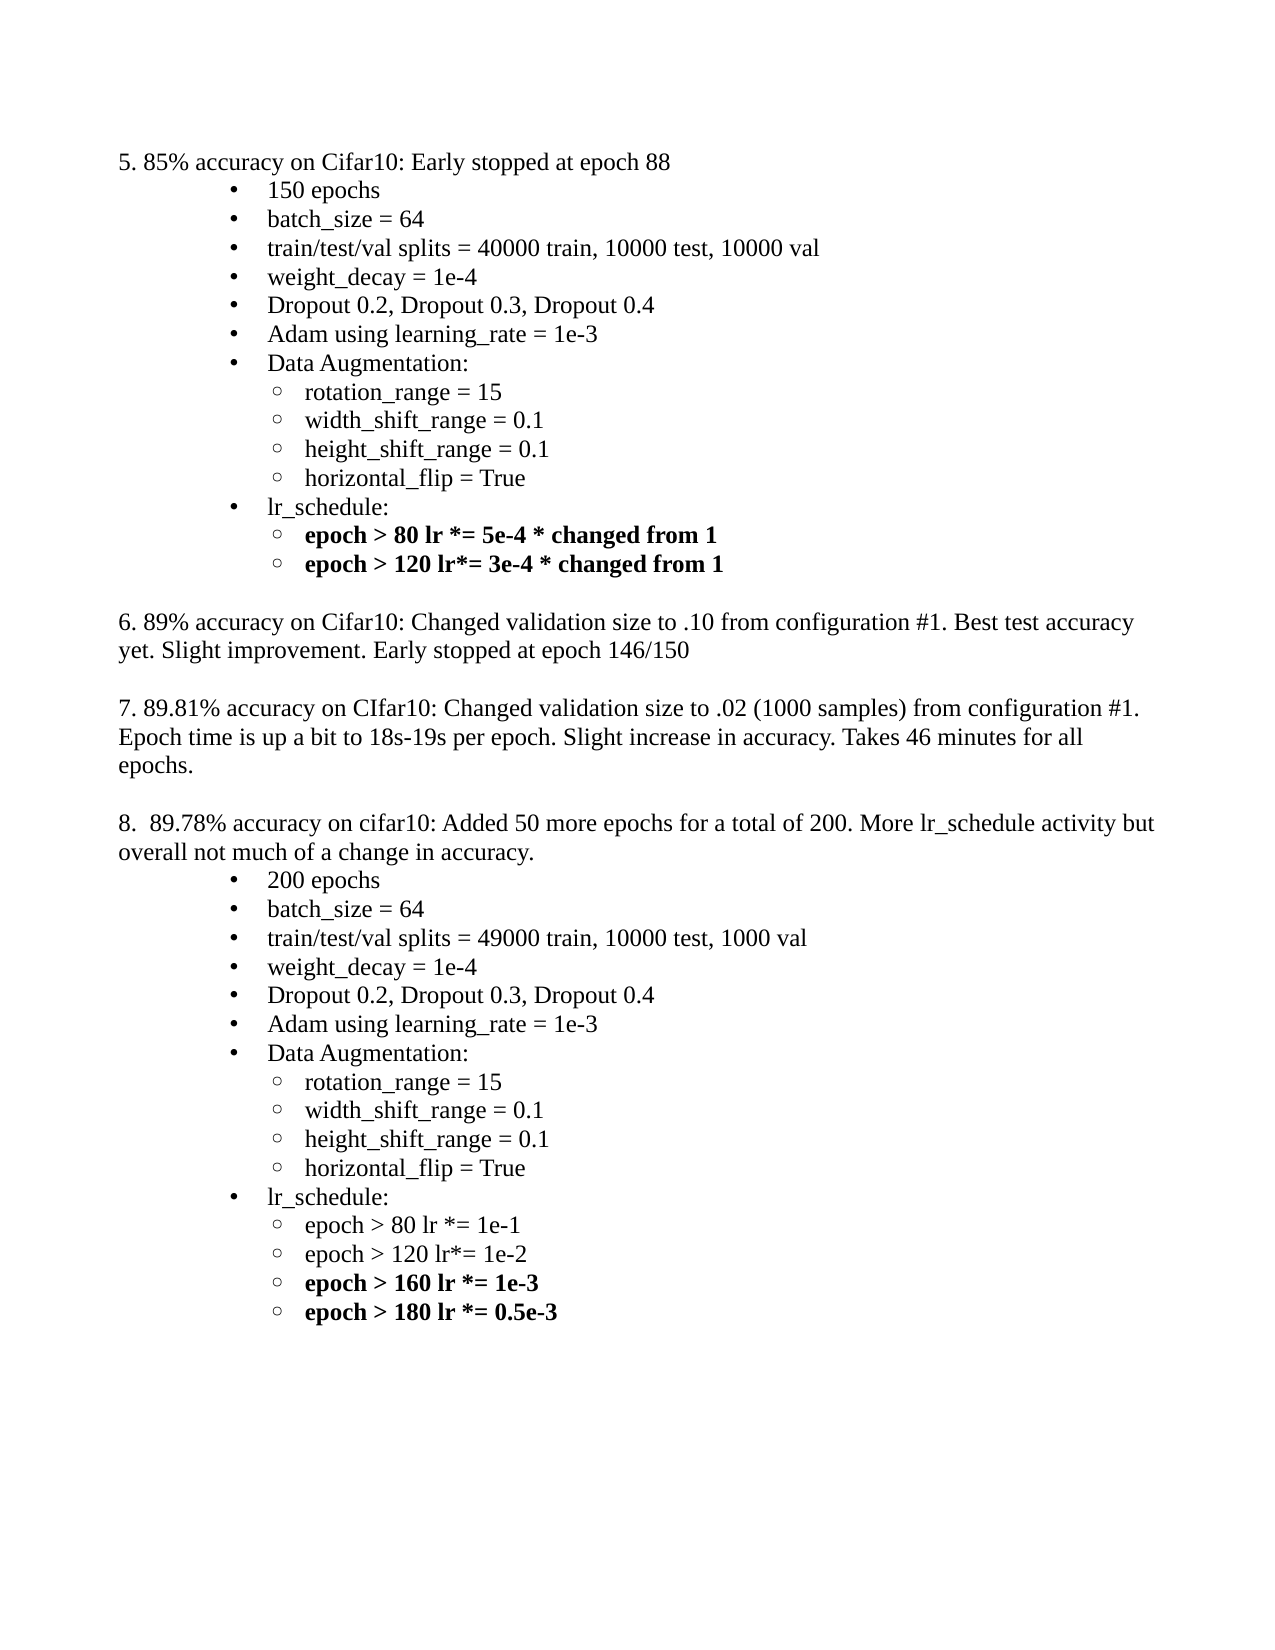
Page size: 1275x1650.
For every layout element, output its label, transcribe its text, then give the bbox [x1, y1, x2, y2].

list lr_schedule: [229, 1182, 1157, 1211]
list epoch > 180 lr *= 0.5e-3 [267, 1297, 1157, 1326]
list rotation_range = 15 [267, 1067, 1157, 1096]
list batch_size = 64 [229, 204, 1157, 233]
list Adam using learning_rate = 1e-3 [229, 1009, 1157, 1038]
list horizontal_flip = True [267, 463, 1157, 492]
list rotation_range = 15 [267, 377, 1157, 406]
list width_shift_range = 0.1 [267, 406, 1157, 434]
list epoch > 160 lr *= 1e-3 [267, 1268, 1157, 1297]
list weight_decay = 1e-4 [229, 952, 1157, 981]
list 200 epochs [229, 866, 1157, 894]
list weight_decay = 1e-4 [229, 262, 1157, 291]
list epoch > 120 lr*= 1e-2 [267, 1239, 1157, 1268]
list epoch > 80 lr *= 5e-4 * changed from 1 [267, 521, 1157, 549]
list height_shift_range = 0.1 [267, 1124, 1157, 1153]
text 7. 89.81% accuracy on CIfar10: Changed validation size to .02 (1000 samples) from configuration #1. Epoch time is up a bit to 18s-19s per epoch. Slight increase in accuracy. Takes 46 minutes for all epochs. [118, 693, 1157, 779]
list Data Augmentation: [229, 1038, 1157, 1067]
list train/test/val splits = 40000 train, 10000 test, 10000 val [229, 233, 1157, 262]
text 8. 89.78% accuracy on cifar10: Added 50 more epochs for a total of 200. More lr_schedule activity but overall not much of a change in accuracy. [118, 808, 1157, 866]
list Dropout 0.2, Dropout 0.3, Dropout 0.4 [229, 981, 1157, 1009]
list batch_size = 64 [229, 894, 1157, 923]
list lr_schedule: [229, 492, 1157, 521]
text 5. 85% accuracy on Cifar10: Early stopped at epoch 88 [118, 147, 1157, 176]
list epoch > 80 lr *= 1e-1 [267, 1211, 1157, 1239]
list Adam using learning_rate = 1e-3 [229, 319, 1157, 348]
list train/test/val splits = 49000 train, 10000 test, 1000 val [229, 923, 1157, 952]
list height_shift_range = 0.1 [267, 434, 1157, 463]
list 150 epochs [229, 176, 1157, 204]
list epoch > 120 lr*= 3e-4 * changed from 1 [267, 549, 1157, 578]
list Data Augmentation: [229, 348, 1157, 377]
list Dropout 0.2, Dropout 0.3, Dropout 0.4 [229, 291, 1157, 319]
text 6. 89% accuracy on Cifar10: Changed validation size to .10 from configuration #1. Best test accuracy yet. Slight improvement. Early stopped at epoch 146/150 [118, 607, 1157, 664]
list width_shift_range = 0.1 [267, 1096, 1157, 1124]
list horizontal_flip = True [267, 1153, 1157, 1182]
